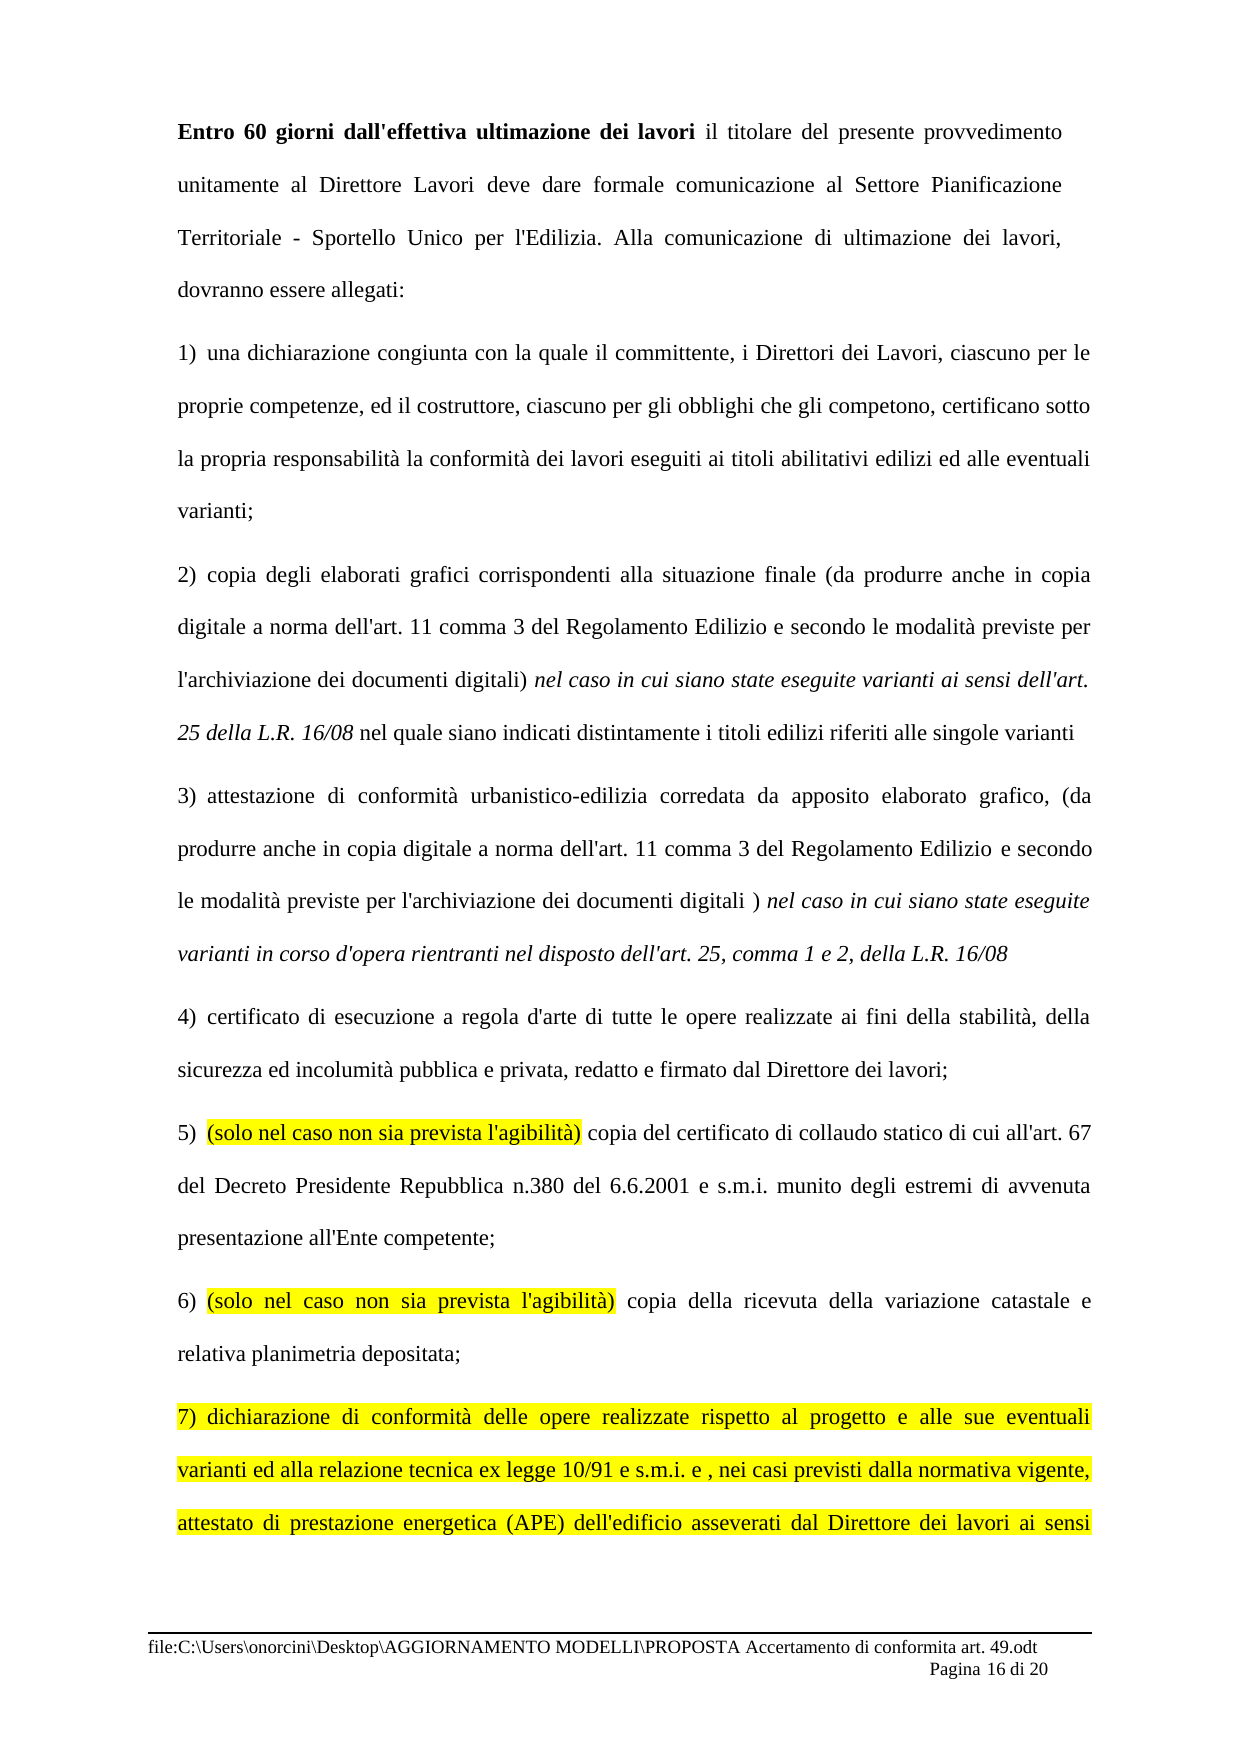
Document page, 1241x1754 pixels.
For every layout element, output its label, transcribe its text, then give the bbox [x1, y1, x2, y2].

list certificato di esecuzione a regola d'arte di tutte le opere realizzate ai fini della stabilità, della sicurezza ed incolumità pubblica e privata, redatto e firmato dal Direttore dei lavori; [177, 1003, 1092, 1082]
text Entro 60 giorni dall'effettiva ultimazione dei lavori il titolare del presente provvedimento unitamente al Direttore Lavori deve dare formale comunicazione al Settore Pianificazione Territoriale - Sportello Unico per l'Edilizia. Alla comunicazione di ultimazione dei lavori, dovranno essere allegati: [177, 118, 1063, 303]
list dichiarazione di conformità delle opere realizzate rispetto al progetto e alle sue eventuali varianti ed alla relazione tecnica ex legge 10/91 e s.m.i. e , nei casi previsti dalla normativa vigente, attestato di prestazione energetica (APE) dell'edificio asseverati dal Direttore dei lavori ai sensi [177, 1403, 1092, 1535]
list copia degli elaborati grafici corrispondenti alla situazione finale (da produrre anche in copia digitale a norma dell'art. 11 comma 3 del Regolamento Edilizio e secondo le modalità previste per l'archiviazione dei documenti digitali) nel caso in cui siano state eseguite varianti ai sensi dell'art. 25 della L.R. 16/08 nel quale siano indicati distintamente i titoli edilizi riferiti alle singole varianti [177, 561, 1092, 745]
list attestazione di conformità urbanistico-edilizia corredata da apposito elaborato grafico, (da produrre anche in copia digitale a norma dell'art. 11 comma 3 del Regolamento Edilizio e secondo le modalità previste per l'archiviazione dei documenti digitali ) nel caso in cui siano state eseguite varianti in corso d'opera rientranti nel disposto dell'art. 25, comma 1 e 2, della L.R. 16/08 [177, 782, 1092, 966]
list (solo nel caso non sia prevista l'agibilità) copia della ricevuta della variazione catastale e relativa planimetria depositata; [177, 1287, 1092, 1367]
list una dichiarazione congiunta con la quale il committente, i Direttori dei Lavori, ciascuno per le proprie competenze, ed il costruttore, ciascuno per gli obblighi che gli competono, certificano sotto la propria responsabilità la conformità dei lavori eseguiti ai titoli abilitativi edilizi ed alle eventuali varianti; [177, 339, 1092, 524]
list (solo nel caso non sia prevista l'agibilità) copia del certificato di collaudo statico di cui all'art. 67 del Decreto Presidente Repubblica n.380 del 6.6.2001 e s.m.i. munito degli estremi di avvenuta presentazione all'Ente competente; [177, 1119, 1092, 1251]
